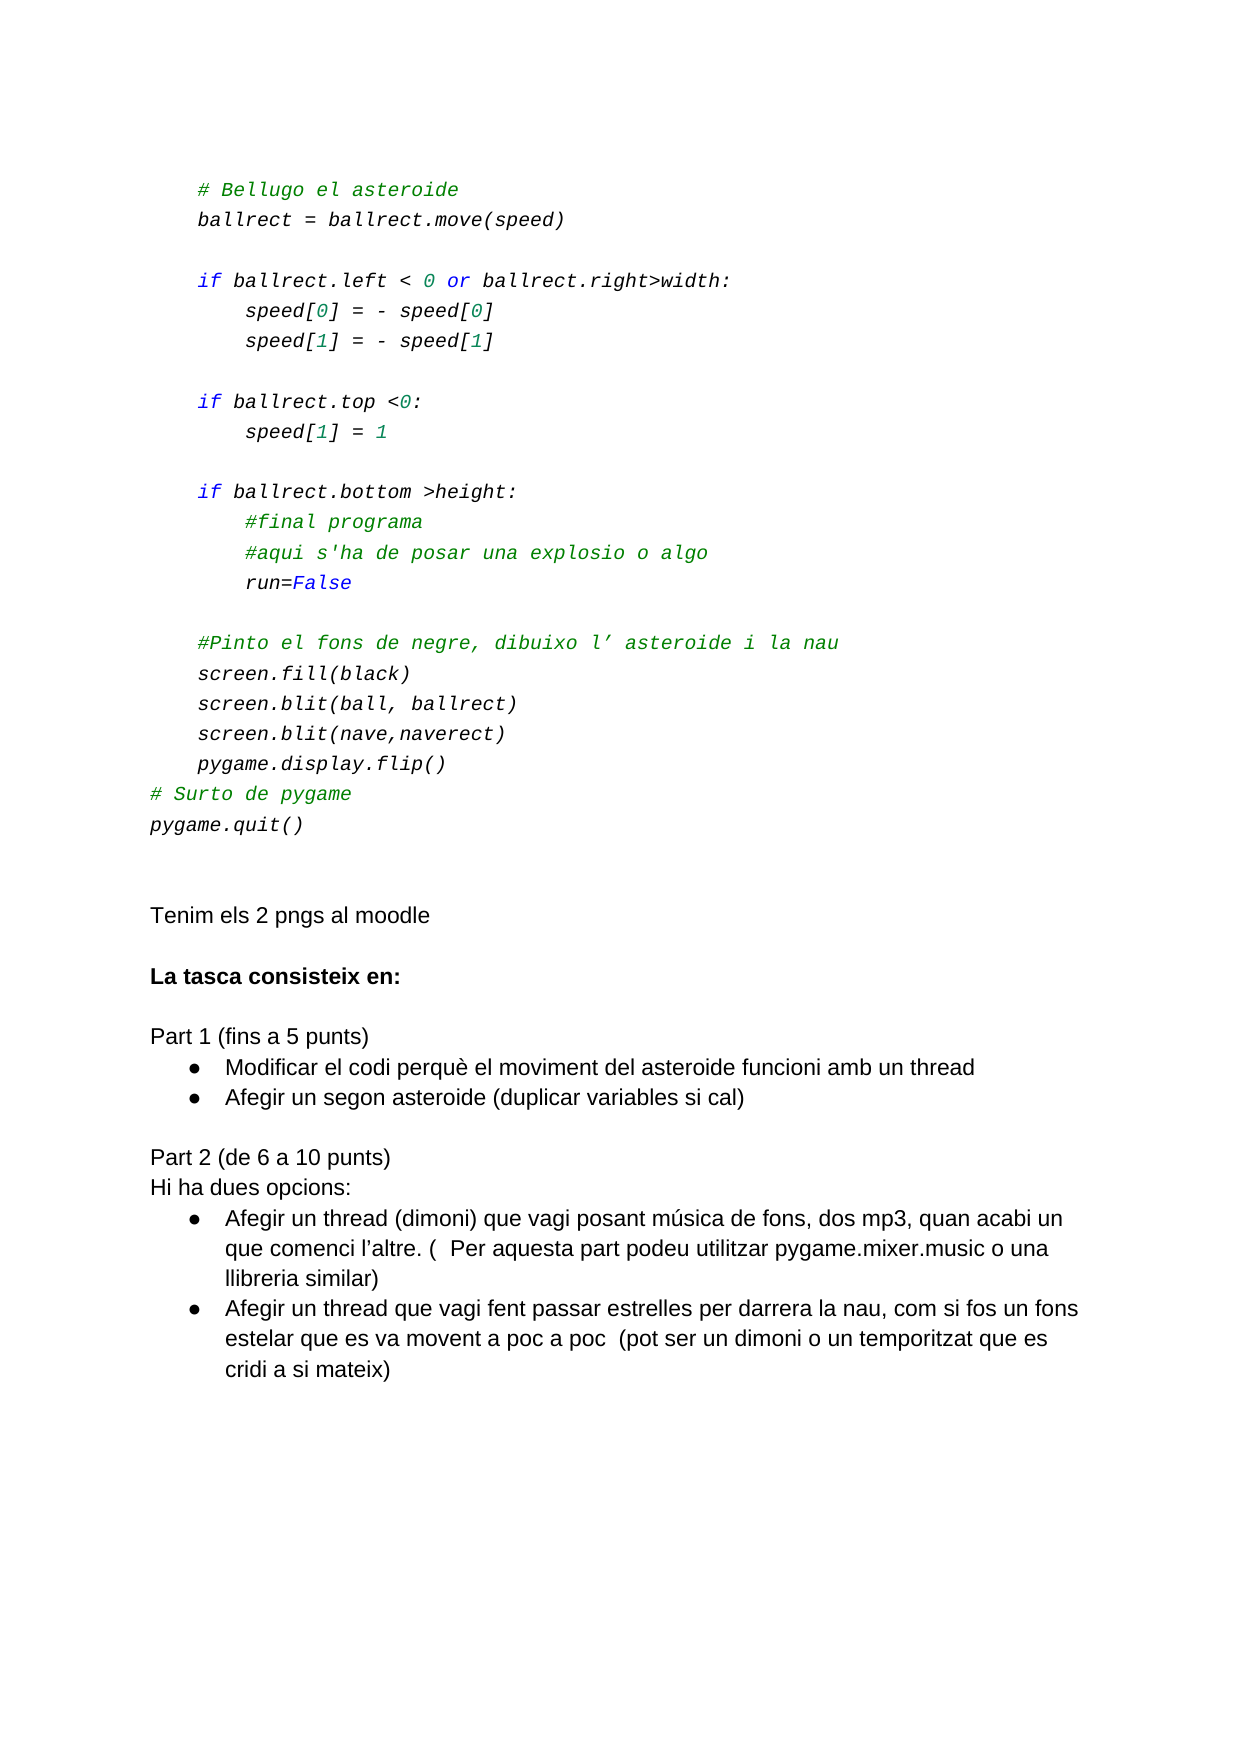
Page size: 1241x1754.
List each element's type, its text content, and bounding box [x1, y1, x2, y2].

list Afegir un thread (dimoni) que vagi posant música de fons, dos mp3, quan acabi un que comenci l’altre. ( Per aquesta part podeu utilitzar pygame.mixer.music o una llibreria similar) [187, 1204, 1090, 1291]
text speed[1] = 1 [150, 422, 1090, 444]
text Part 1 (fins a 5 punts) [150, 1023, 1090, 1050]
text run=False [150, 573, 1090, 595]
text Part 2 (de 6 a 10 punts) [150, 1144, 1090, 1171]
text # Surto de pygame [150, 784, 1090, 807]
text screen.fill(black) [150, 663, 1090, 686]
list Modificar el codi perquè el moviment del asteroide funcioni amb un thread [187, 1053, 1090, 1080]
text if ballrect.top <0: [150, 392, 1090, 414]
text #aqui s'ha de posar una explosio o algo [150, 543, 1090, 565]
text speed[1] = - speed[1] [150, 331, 1090, 354]
text Hi ha dues opcions: [150, 1174, 1090, 1201]
text if ballrect.left < 0 or ballrect.right>width: [150, 271, 1090, 293]
text pygame.display.flip() [150, 754, 1090, 777]
text #final programa [150, 512, 1090, 535]
text screen.blit(nave,naverect) [150, 724, 1090, 746]
list Afegir un thread que vagi fent passar estrelles per darrera la nau, com si fos un fons estelar que es va movent a poc a poc (pot ser un dimoni o un temporitzat que es cridi a si mateix) [187, 1295, 1090, 1382]
text La tasca consisteix en: [150, 963, 1090, 989]
text ballrect = ballrect.move(speed) [150, 210, 1090, 233]
text if ballrect.bottom >height: [150, 482, 1090, 505]
text pygame.quit() [150, 814, 1090, 837]
text Tenim els 2 pngs al moodle [150, 902, 1090, 929]
text # Bellugo el asteroide [150, 180, 1090, 203]
text screen.blit(ball, ballrect) [150, 694, 1090, 716]
text speed[0] = - speed[0] [150, 301, 1090, 323]
text #Pinto el fons de negre, dibuixo l’ asteroide i la nau [150, 633, 1090, 656]
list Afegir un segon asteroide (duplicar variables si cal) [187, 1084, 1090, 1110]
